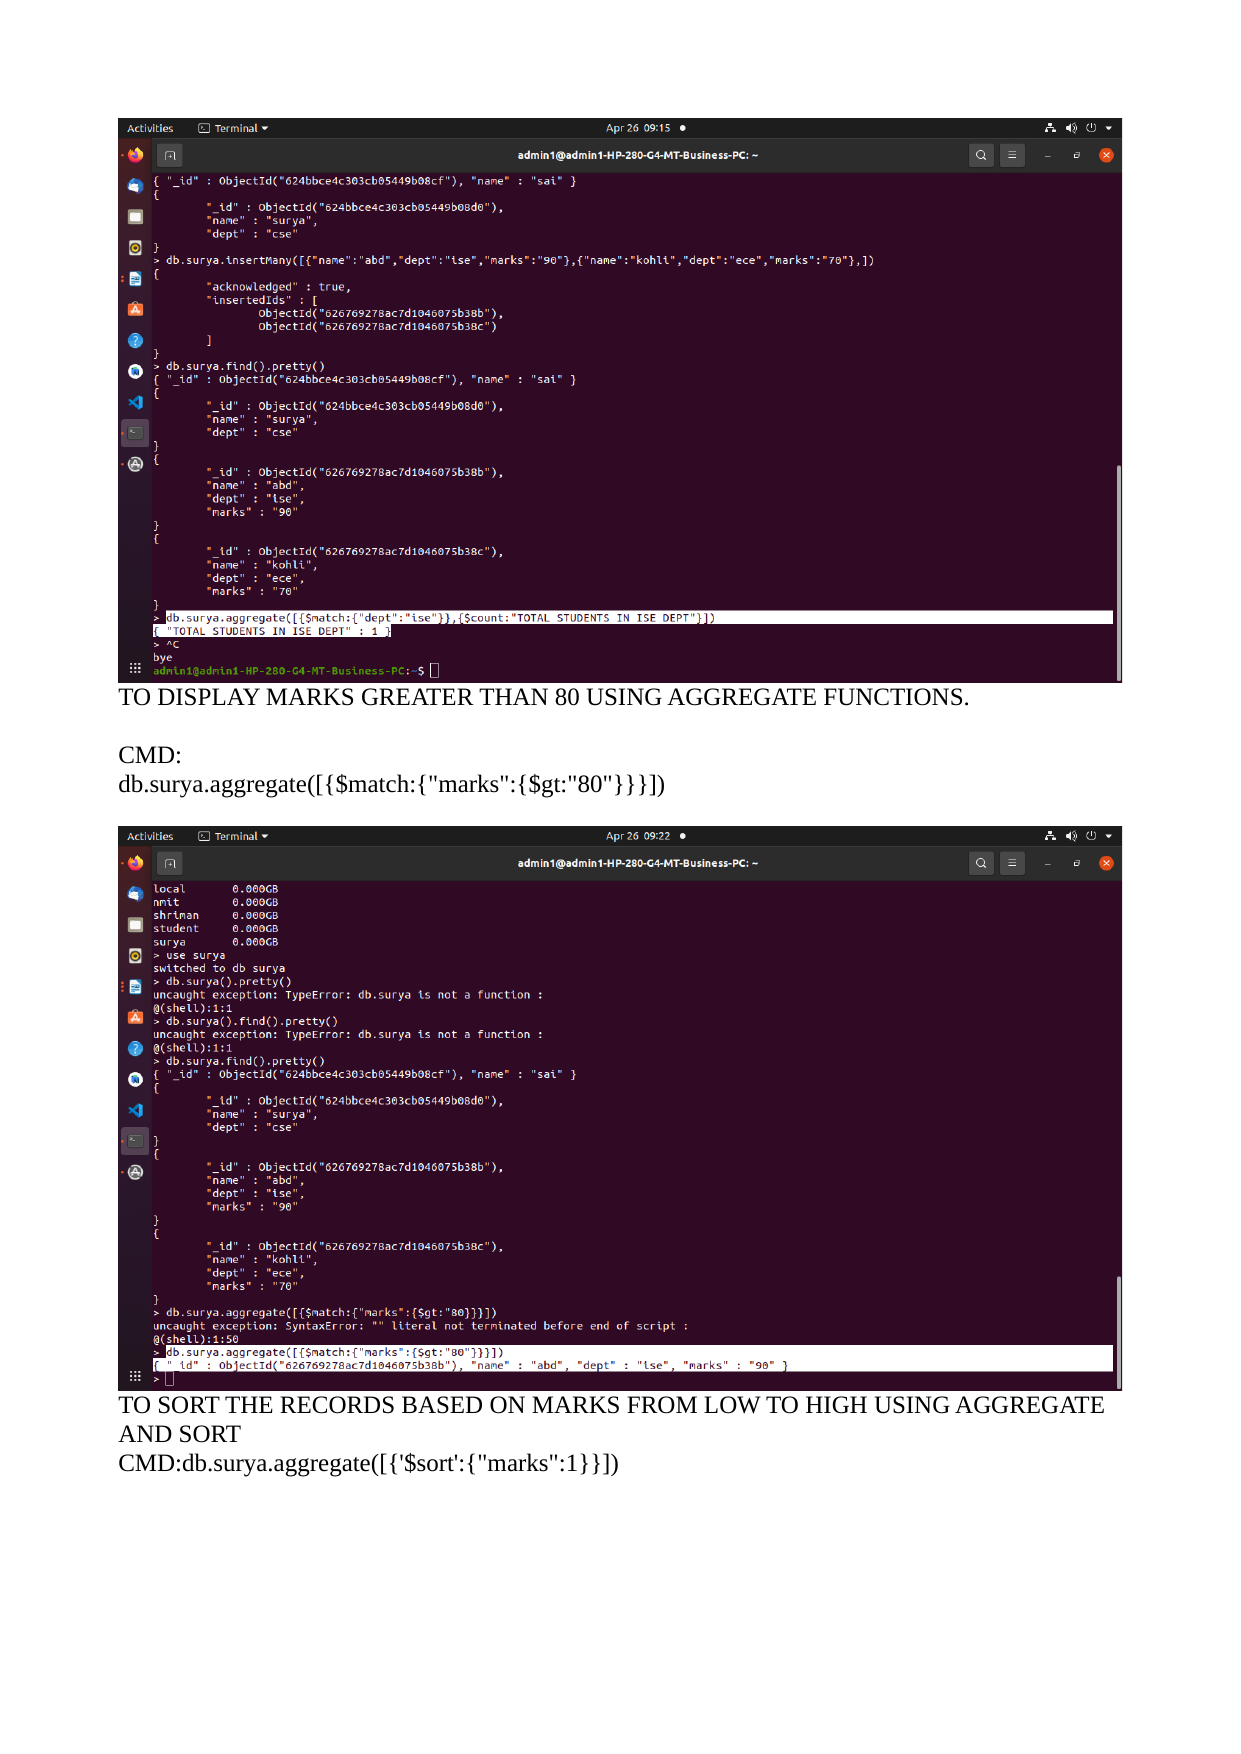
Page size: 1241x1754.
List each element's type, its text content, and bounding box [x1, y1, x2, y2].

text CMD:db.surya.aggregate([{'$sort':{"marks":1}}]) [118, 1448, 1122, 1477]
picture [118, 826, 1123, 1391]
text db.surya.aggregate([{$match:{"marks":{$gt:"80"}}}]) [118, 769, 1122, 797]
text TO DISPLAY MARKS GREATER THAN 80 USING AGGREGATE FUNCTIONS. [118, 683, 1122, 711]
text CMD: [118, 740, 1122, 769]
text TO SORT THE RECORDS BASED ON MARKS FROM LOW TO HIGH USING AGGREGATE AND SORT [118, 1391, 1122, 1448]
picture [118, 118, 1123, 683]
